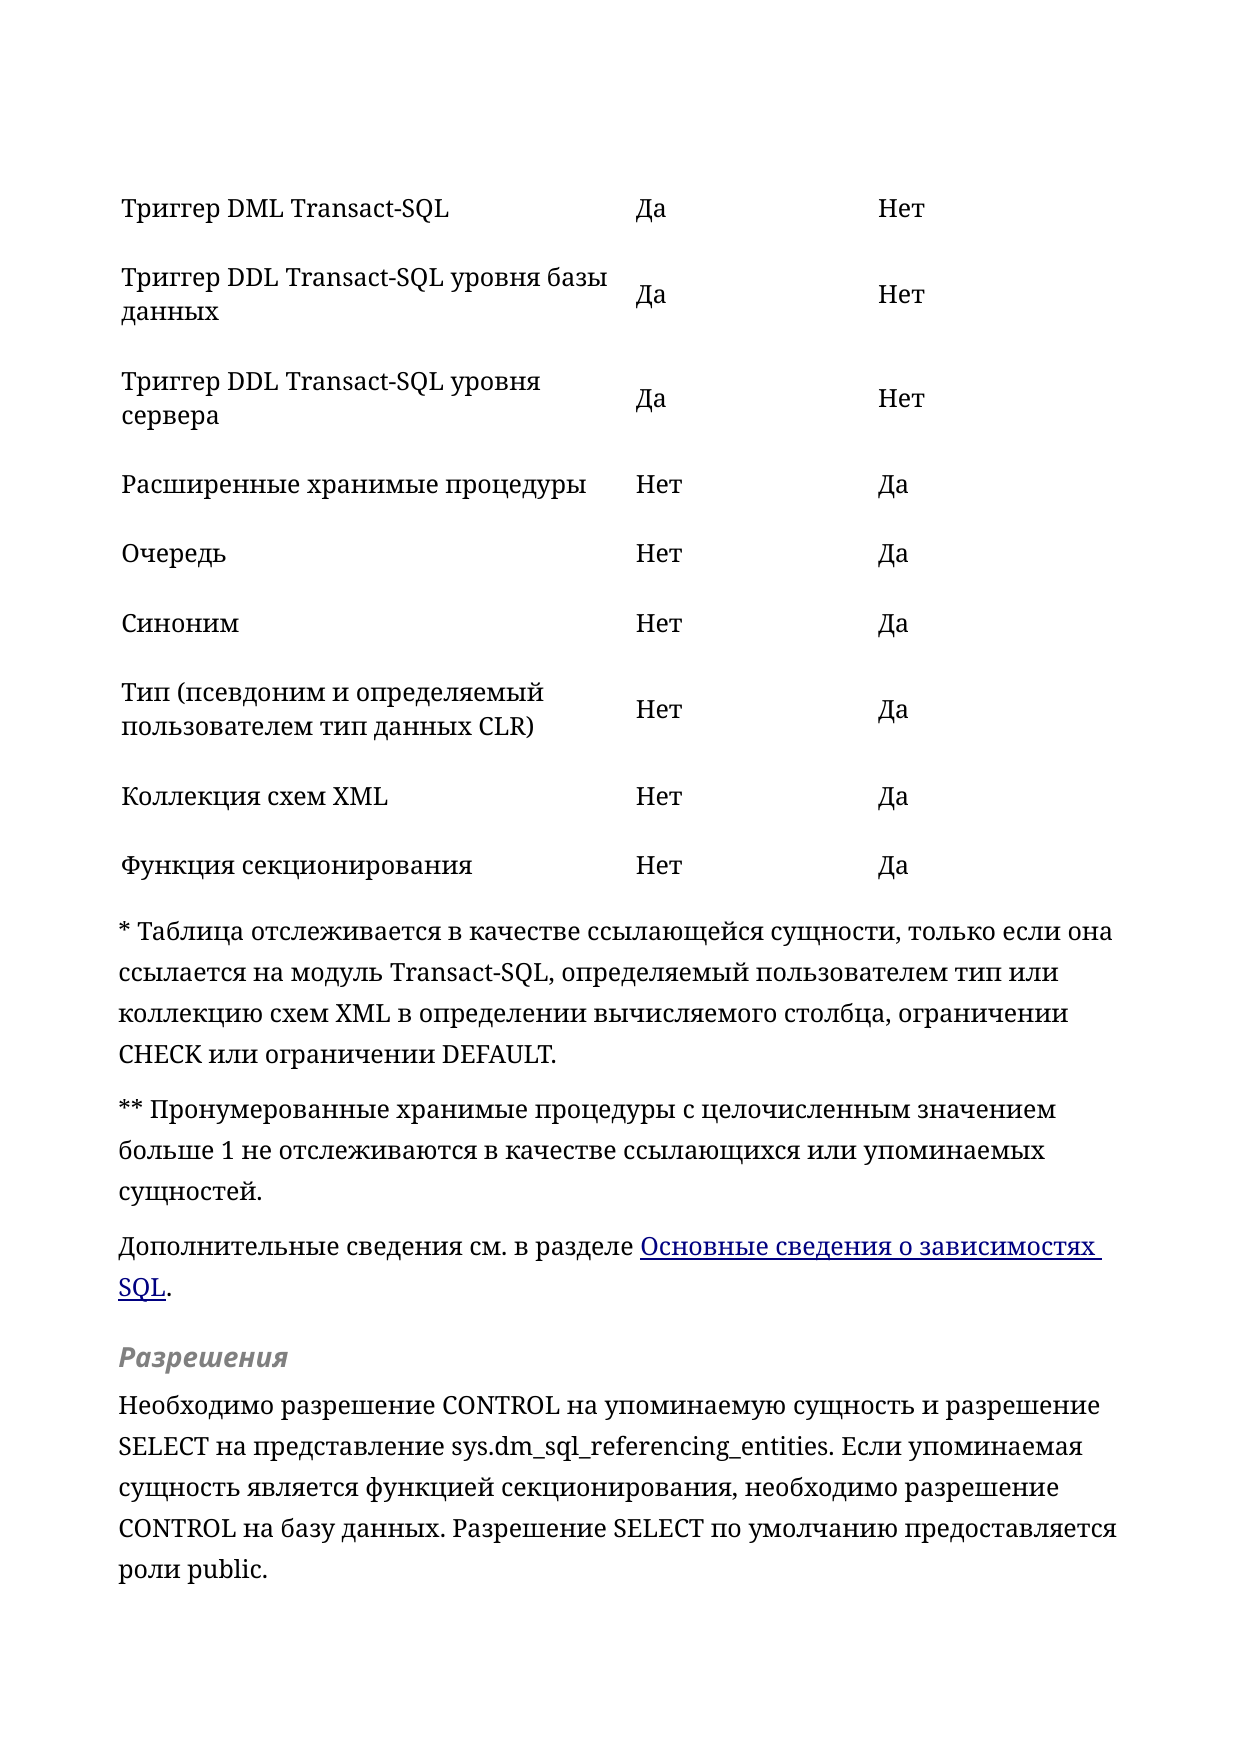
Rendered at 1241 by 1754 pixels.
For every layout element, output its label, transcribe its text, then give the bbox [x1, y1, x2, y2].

table_cell Нет [875, 360, 1122, 464]
text * Таблица отслеживается в качестве ссылающейся сущности, только если она ссылается на модуль Transact-SQL, определяемый пользователем тип или коллекцию схем XML в определении вычисляемого столбца, ограничении CHECK или ограничении DEFAULT. [118, 914, 1122, 1071]
table_cell Синоним [118, 603, 633, 672]
table_cell Нет [633, 672, 875, 775]
table_cell Тип (псевдоним и определяемый пользователем тип данных CLR) [118, 672, 633, 775]
subtitle Разрешения [118, 1338, 1122, 1376]
table_cell [633, 118, 875, 187]
table_cell [118, 118, 633, 187]
text Необходимо разрешение CONTROL на упоминаемую сущность и разрешение SELECT на представление sys.dm_sql_referencing_entities. Если упоминаемая сущность является функцией секционирования, необходимо разрешение CONTROL на базу данных. Разрешение SELECT по умолчанию предоставляется роли public. [118, 1388, 1122, 1585]
table_cell [875, 118, 1122, 187]
table_cell Функция секционирования [118, 845, 633, 914]
table_cell Очередь [118, 533, 633, 602]
table_cell Нет [633, 464, 875, 533]
table_cell Нет [633, 603, 875, 672]
table_cell Триггер DML Transact-SQL [118, 188, 633, 257]
table_cell Нет [875, 188, 1122, 257]
table_cell Да [875, 845, 1122, 914]
table_cell Нет [633, 533, 875, 602]
table_cell Да [875, 672, 1122, 775]
table_cell Да [875, 775, 1122, 845]
table_cell Триггер DDL Transact-SQL уровня сервера [118, 360, 633, 464]
table_cell Да [633, 257, 875, 360]
table_cell Нет [875, 257, 1122, 360]
text Дополнительные сведения см. в разделе Основные сведения о зависимостях SQL. [118, 1229, 1122, 1304]
table_cell Коллекция схем XML [118, 775, 633, 845]
table_cell Да [875, 533, 1122, 602]
table_cell Да [875, 464, 1122, 533]
table_cell Да [633, 188, 875, 257]
table_cell Нет [633, 775, 875, 845]
table_cell Расширенные хранимые процедуры [118, 464, 633, 533]
table_cell Нет [633, 845, 875, 914]
table_cell Да [633, 360, 875, 464]
table_cell Триггер DDL Transact-SQL уровня базы данных [118, 257, 633, 360]
table_cell Да [875, 603, 1122, 672]
text ** Пронумерованные хранимые процедуры с целочисленным значением больше 1 не отслеживаются в качестве ссылающихся или упоминаемых сущностей. [118, 1092, 1122, 1208]
